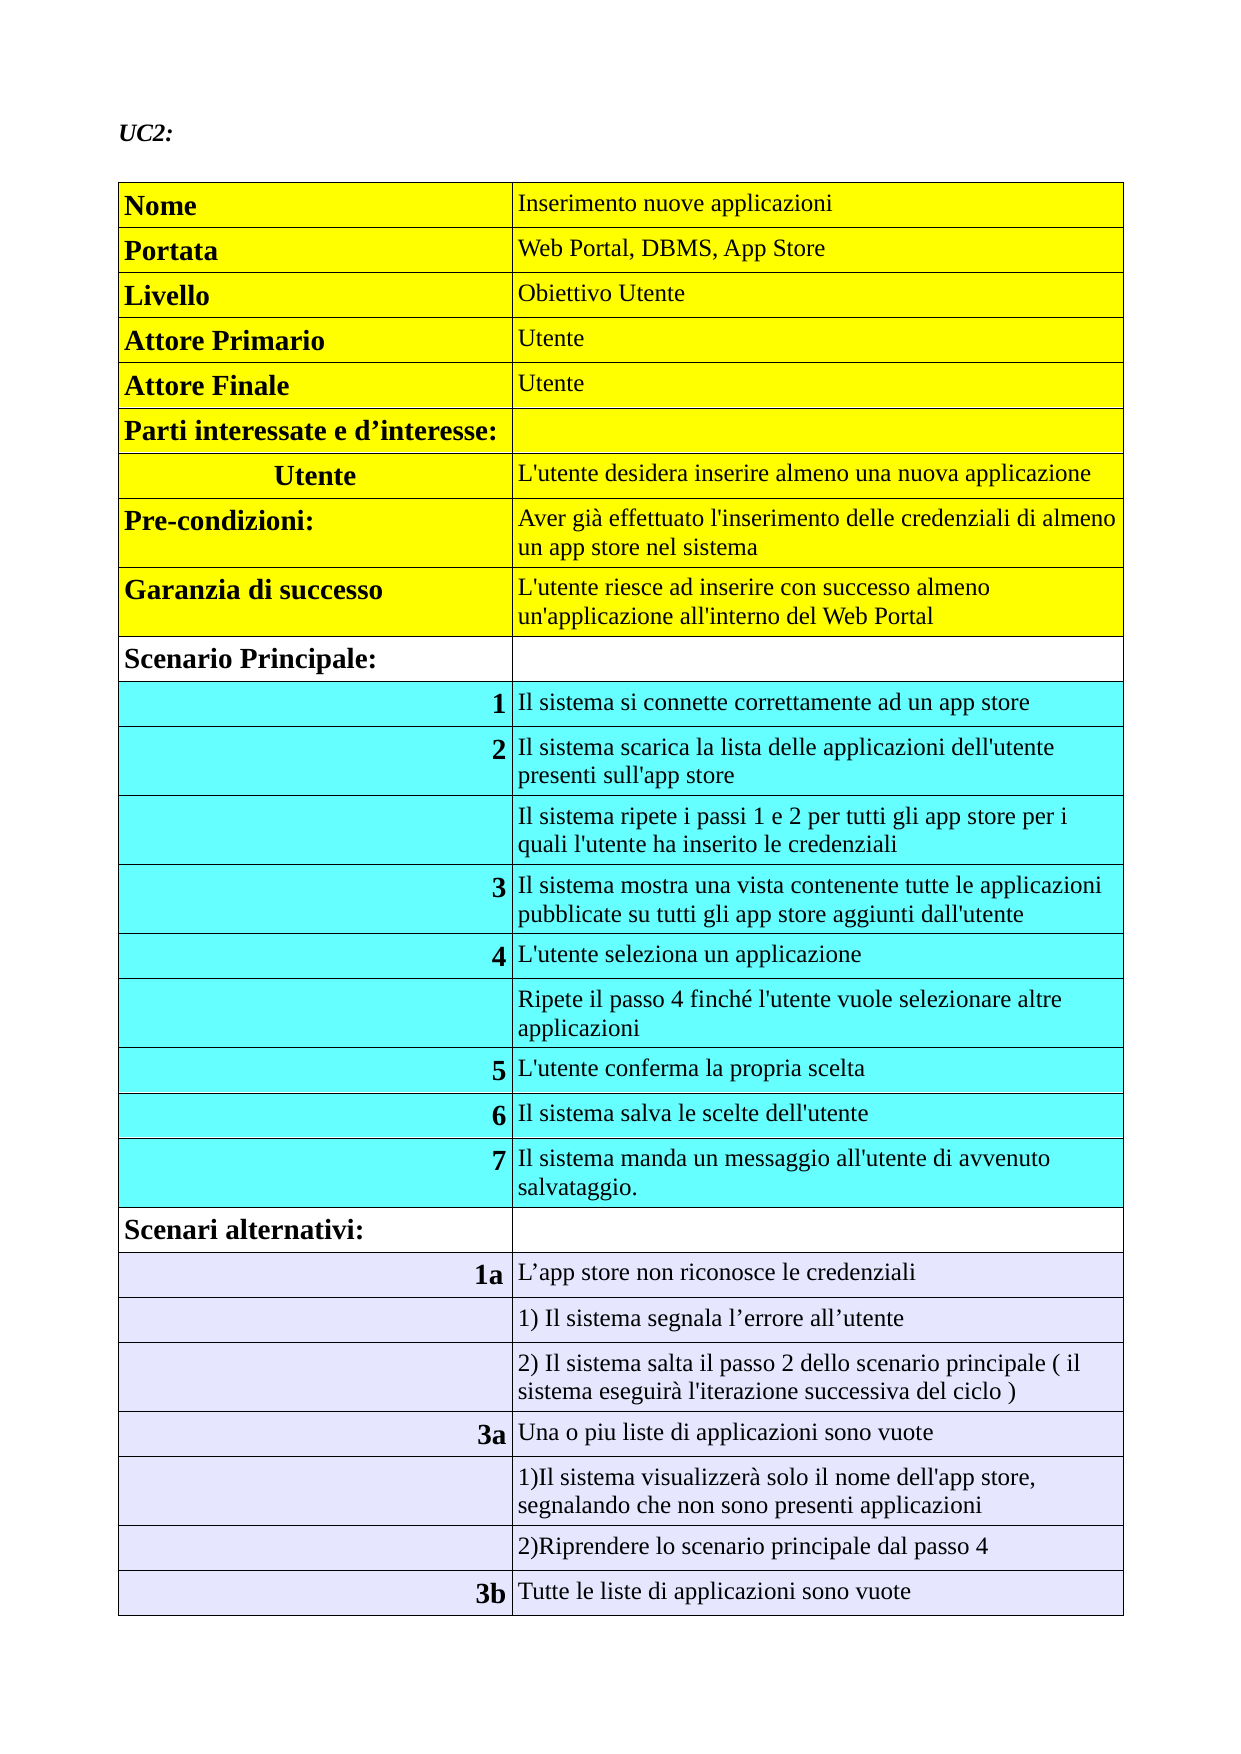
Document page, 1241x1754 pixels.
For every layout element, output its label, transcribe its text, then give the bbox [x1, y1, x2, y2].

table_cell [119, 1457, 512, 1525]
table_cell L'utente desidera inserire almeno una nuova applicazione [513, 454, 1123, 498]
table_cell [513, 637, 1123, 681]
table_cell 3 [119, 865, 512, 933]
table_cell Scenari alternativi: [119, 1208, 512, 1252]
table_cell Il sistema manda un messaggio all'utente di avvenuto salvataggio. [513, 1139, 1123, 1207]
table_cell Il sistema mostra una vista contenente tutte le applicazioni pubblicate su tutti gli app store aggiunti dall'utente [513, 865, 1123, 933]
table_cell L’app store non riconosce le credenziali [513, 1253, 1123, 1297]
table_cell 2)Riprendere lo scenario principale dal passo 4 [513, 1526, 1123, 1570]
table_cell Una o piu liste di applicazioni sono vuote [513, 1412, 1123, 1456]
table_cell Parti interessate e d’interesse: [119, 409, 512, 452]
table_cell 6 [119, 1094, 512, 1137]
table_cell Utente [119, 454, 512, 498]
table_cell Il sistema salva le scelte dell'utente [513, 1094, 1123, 1137]
table_cell 1a [119, 1253, 512, 1297]
subtitle UC2: [118, 118, 1122, 147]
table_cell [119, 1343, 512, 1411]
table_cell Utente [513, 363, 1123, 407]
table_cell Portata [119, 228, 512, 272]
table_header Inserimento nuove applicazioni [513, 183, 1123, 227]
table_cell 1) Il sistema segnala l’errore all’utente [513, 1298, 1123, 1342]
table_cell 1 [119, 682, 512, 726]
table_cell 3b [119, 1571, 512, 1615]
table_cell Aver già effettuato l'inserimento delle credenziali di almeno un app store nel sistema [513, 499, 1123, 567]
table_cell 2 [119, 727, 512, 795]
table_cell 5 [119, 1048, 512, 1092]
table_cell Pre-condizioni: [119, 499, 512, 567]
table_cell Livello [119, 273, 512, 317]
table_cell 3a [119, 1412, 512, 1456]
table_cell L'utente riesce ad inserire con successo almeno un'applicazione all'interno del Web Portal [513, 568, 1123, 636]
table_cell Ripete il passo 4 finché l'utente vuole selezionare altre applicazioni [513, 979, 1123, 1047]
table_cell [119, 1298, 512, 1342]
table_cell Web Portal, DBMS, App Store [513, 228, 1123, 272]
table_cell L'utente conferma la propria scelta [513, 1048, 1123, 1092]
table_cell Attore Finale [119, 363, 512, 407]
table_cell 1)Il sistema visualizzerà solo il nome dell'app store, segnalando che non sono presenti applicazioni [513, 1457, 1123, 1525]
table_cell Il sistema ripete i passi 1 e 2 per tutti gli app store per i quali l'utente ha inserito le credenziali [513, 796, 1123, 864]
table_cell Scenario Principale: [119, 637, 512, 681]
table_cell [119, 1526, 512, 1570]
table_cell [513, 1208, 1123, 1252]
table_cell [513, 409, 1123, 452]
table_cell Utente [513, 318, 1123, 362]
table_cell Attore Primario [119, 318, 512, 362]
table_cell Garanzia di successo [119, 568, 512, 636]
table_cell 4 [119, 934, 512, 978]
table_cell 7 [119, 1139, 512, 1207]
table_cell Il sistema si connette correttamente ad un app store [513, 682, 1123, 726]
table_cell [119, 979, 512, 1047]
table_cell L'utente seleziona un applicazione [513, 934, 1123, 978]
table_cell Il sistema scarica la lista delle applicazioni dell'utente presenti sull'app store [513, 727, 1123, 795]
table_cell [119, 796, 512, 864]
table_cell Tutte le liste di applicazioni sono vuote [513, 1571, 1123, 1615]
table_header Nome [119, 183, 512, 227]
table_cell Obiettivo Utente [513, 273, 1123, 317]
table_cell 2) Il sistema salta il passo 2 dello scenario principale ( il sistema eseguirà l'iterazione successiva del ciclo ) [513, 1343, 1123, 1411]
